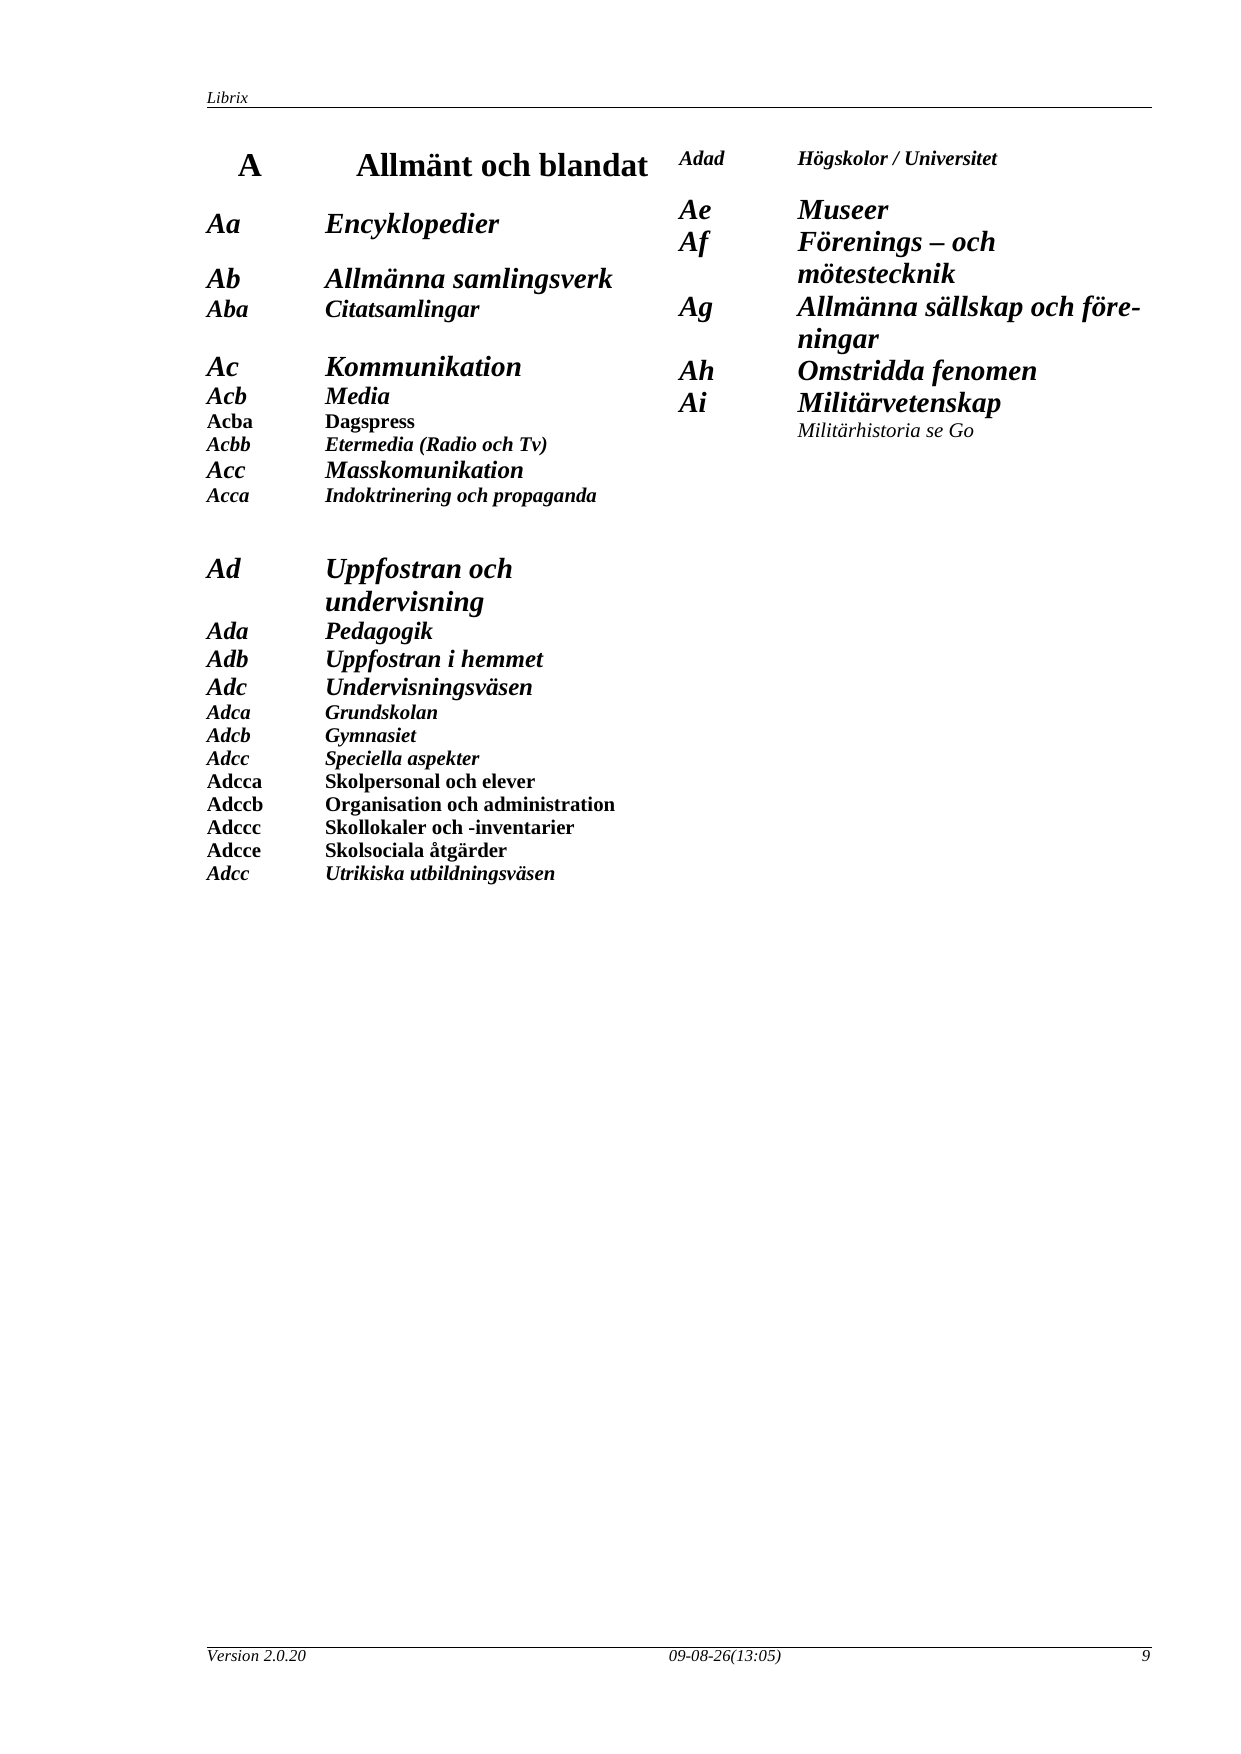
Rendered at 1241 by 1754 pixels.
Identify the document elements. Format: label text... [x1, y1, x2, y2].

text Adccb Organisation och administration [207, 793, 679, 816]
text Acc Masskomunikation [207, 456, 679, 484]
text Adc Undervisningsväsen [207, 673, 679, 701]
text Ad Uppfostran och undervisning [207, 553, 679, 617]
text Adcb Gymnasiet [207, 724, 679, 747]
text Ab Allmänna samlingsverk [207, 262, 679, 295]
text Adad Högskolor / Universitet [679, 147, 1152, 170]
text Ag Allmänna sällskap och före­ningar [679, 290, 1152, 354]
text Militärhistoria se Go [679, 419, 1152, 442]
text Aba Citatsamlingar [207, 295, 679, 322]
text Aa Encyklopedier [207, 207, 679, 239]
text Adcc Utrikiska utbildningsväsen [207, 862, 679, 885]
text Acba Dagspress [207, 410, 679, 433]
text Adcca Skolpersonal och elever [207, 770, 679, 793]
text Adca Grundskolan [207, 701, 679, 724]
text Acca Indoktrinering och propaganda [207, 484, 679, 507]
text Adb Uppfostran i hemmet [207, 645, 679, 673]
text Acb Media [207, 382, 679, 410]
text Adcce Skolsociala åtgärder [207, 839, 679, 862]
text Ae Museer [679, 193, 1152, 225]
text Ah Omstridda fenomen [679, 354, 1152, 387]
text Acbb Etermedia (Radio och Tv) [207, 433, 679, 456]
text Ac Kommunikation [207, 350, 679, 382]
text Adcc Speciella aspekter [207, 747, 679, 770]
subtitle A Allmänt och blandat [207, 147, 679, 184]
text Ai Militärvetenskap [679, 387, 1152, 419]
text Af Förenings – och mötestecknik [679, 225, 1152, 290]
text Ada Pedagogik [207, 617, 679, 645]
text Adccc Skollokaler och -inventarier [207, 816, 679, 839]
